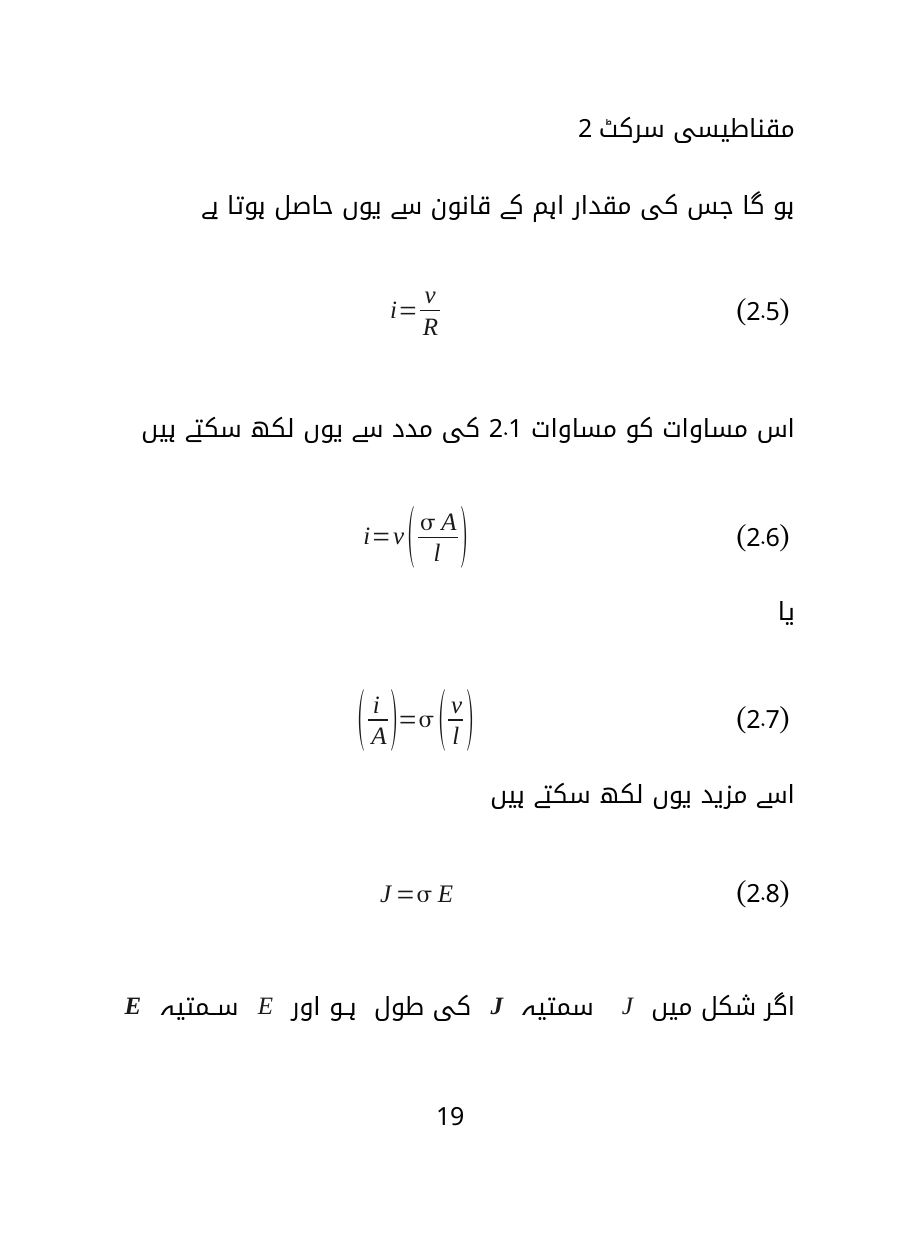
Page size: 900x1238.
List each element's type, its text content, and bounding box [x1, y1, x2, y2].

text اس مساوات کو مساوات 2.1 کی مدد سے یوں لکھ سکتے ہیں [105, 406, 795, 453]
table_header [105, 276, 718, 359]
table_header [105, 682, 718, 771]
text یا [105, 588, 795, 636]
table_header (2.7) [718, 682, 795, 771]
text اگر اس سلاخ کے سروں پر برقی دباؤ ڈالی جائے جیسا کہ شکل2.2 میں دکھایا گیا ہے تو اس میں برقی رو کا بہاؤ ہو گا جس کی مقدار اہم کے قانون سے یوں حاصل ہوتا ہے [105, 182, 795, 230]
text اسے مزید یوں لکھ سکتے ہیں [105, 771, 795, 818]
text اگر شکل میں سمتیہکی طول ہو اورسمتیہکی طول ہو جہاں ان دونوں سمتیہ کی سمت ہے تب اس مساوات کو یوں لکھا جا سکتا ہے۔ [105, 983, 795, 1030]
table_header [105, 865, 718, 936]
table_header [105, 500, 718, 588]
table_header (2.6) [718, 500, 795, 588]
table_header (2.5) [718, 276, 795, 359]
table_header (2.8) [718, 865, 795, 936]
